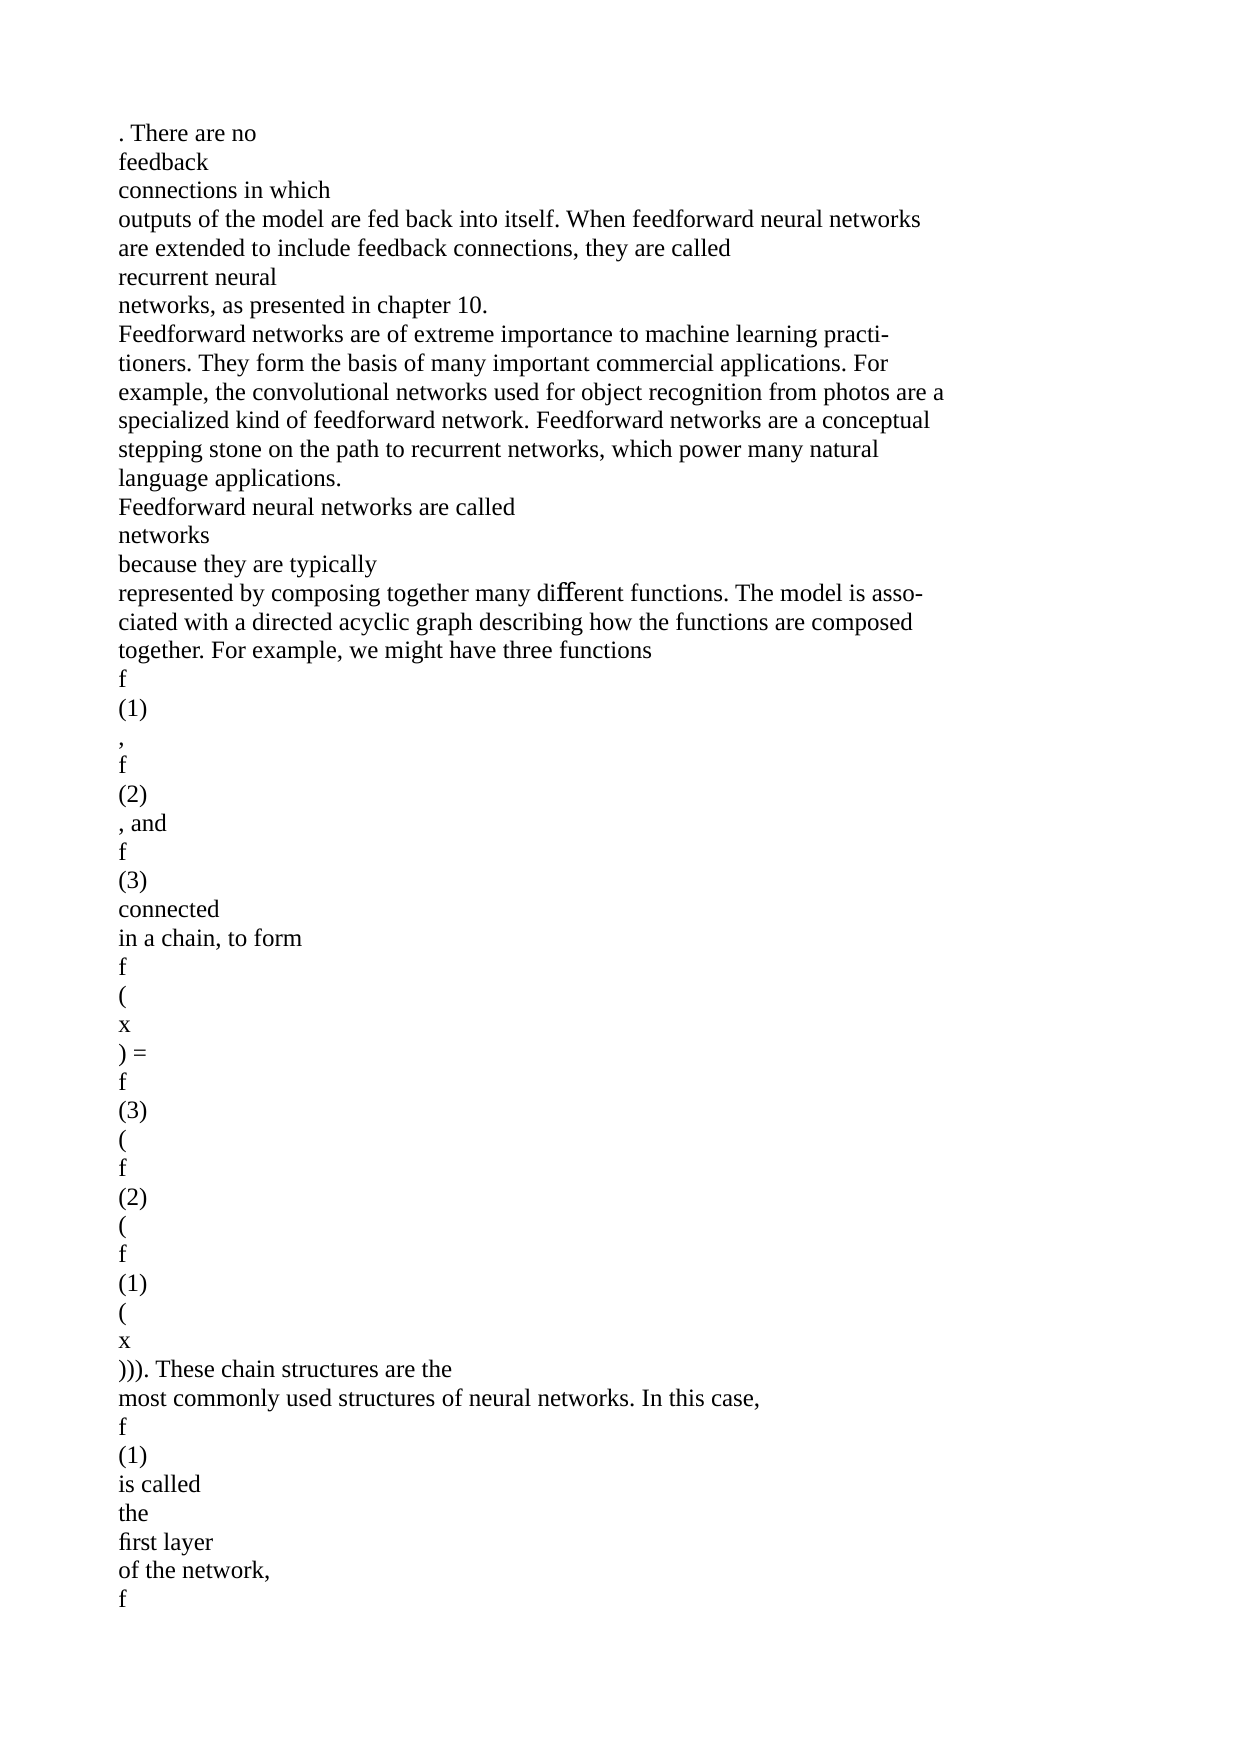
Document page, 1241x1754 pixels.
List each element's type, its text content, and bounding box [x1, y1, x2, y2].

text together. For example, we might have three functions [118, 636, 1122, 664]
text networks [118, 521, 1122, 549]
text ciated with a directed acyclic graph describing how the functions are composed [118, 607, 1122, 636]
text f [118, 1584, 1122, 1613]
text x [118, 1326, 1122, 1354]
text Feedforward networks are of extreme importance to machine learning practi- [118, 319, 1122, 348]
text ) = [118, 1038, 1122, 1067]
text recurrent neural [118, 262, 1122, 291]
text (1) [118, 1268, 1122, 1297]
text f [118, 1067, 1122, 1096]
text in a chain, to form [118, 923, 1122, 952]
text is called [118, 1469, 1122, 1498]
text (3) [118, 1096, 1122, 1124]
text (1) [118, 693, 1122, 722]
text , [118, 722, 1122, 751]
text networks, as presented in chapter 10. [118, 291, 1122, 319]
text f [118, 1153, 1122, 1182]
text f [118, 837, 1122, 866]
text ( [118, 1297, 1122, 1326]
text (1) [118, 1441, 1122, 1469]
text f [118, 664, 1122, 693]
text f [118, 1239, 1122, 1268]
text ﬁrst layer [118, 1527, 1122, 1556]
text x [118, 1009, 1122, 1038]
text connected [118, 894, 1122, 923]
text most commonly used structures of neural networks. In this case, [118, 1383, 1122, 1412]
text ( [118, 1211, 1122, 1239]
text connections in which [118, 176, 1122, 204]
text . There are no [118, 118, 1122, 147]
text Feedforward neural networks are called [118, 492, 1122, 521]
text f [118, 1412, 1122, 1441]
text (2) [118, 1182, 1122, 1211]
text tioners. They form the basis of many important commercial applications. For [118, 348, 1122, 377]
text (3) [118, 866, 1122, 894]
text example, the convolutional networks used for object recognition from photos are a [118, 377, 1122, 406]
text ))). These chain structures are the [118, 1354, 1122, 1383]
text of the network, [118, 1556, 1122, 1584]
text ( [118, 981, 1122, 1009]
text specialized kind of feedforward network. Feedforward networks are a conceptual [118, 406, 1122, 434]
text represented by composing together many diﬀerent functions. The model is asso- [118, 578, 1122, 607]
text feedback [118, 147, 1122, 176]
text , and [118, 808, 1122, 837]
text outputs of the model are fed back into itself. When feedforward neural networks [118, 204, 1122, 233]
text ( [118, 1124, 1122, 1153]
text language applications. [118, 463, 1122, 492]
text the [118, 1498, 1122, 1527]
text because they are typically [118, 549, 1122, 578]
text (2) [118, 779, 1122, 808]
text f [118, 751, 1122, 779]
text stepping stone on the path to recurrent networks, which power many natural [118, 434, 1122, 463]
text f [118, 952, 1122, 981]
text are extended to include feedback connections, they are called [118, 233, 1122, 262]
